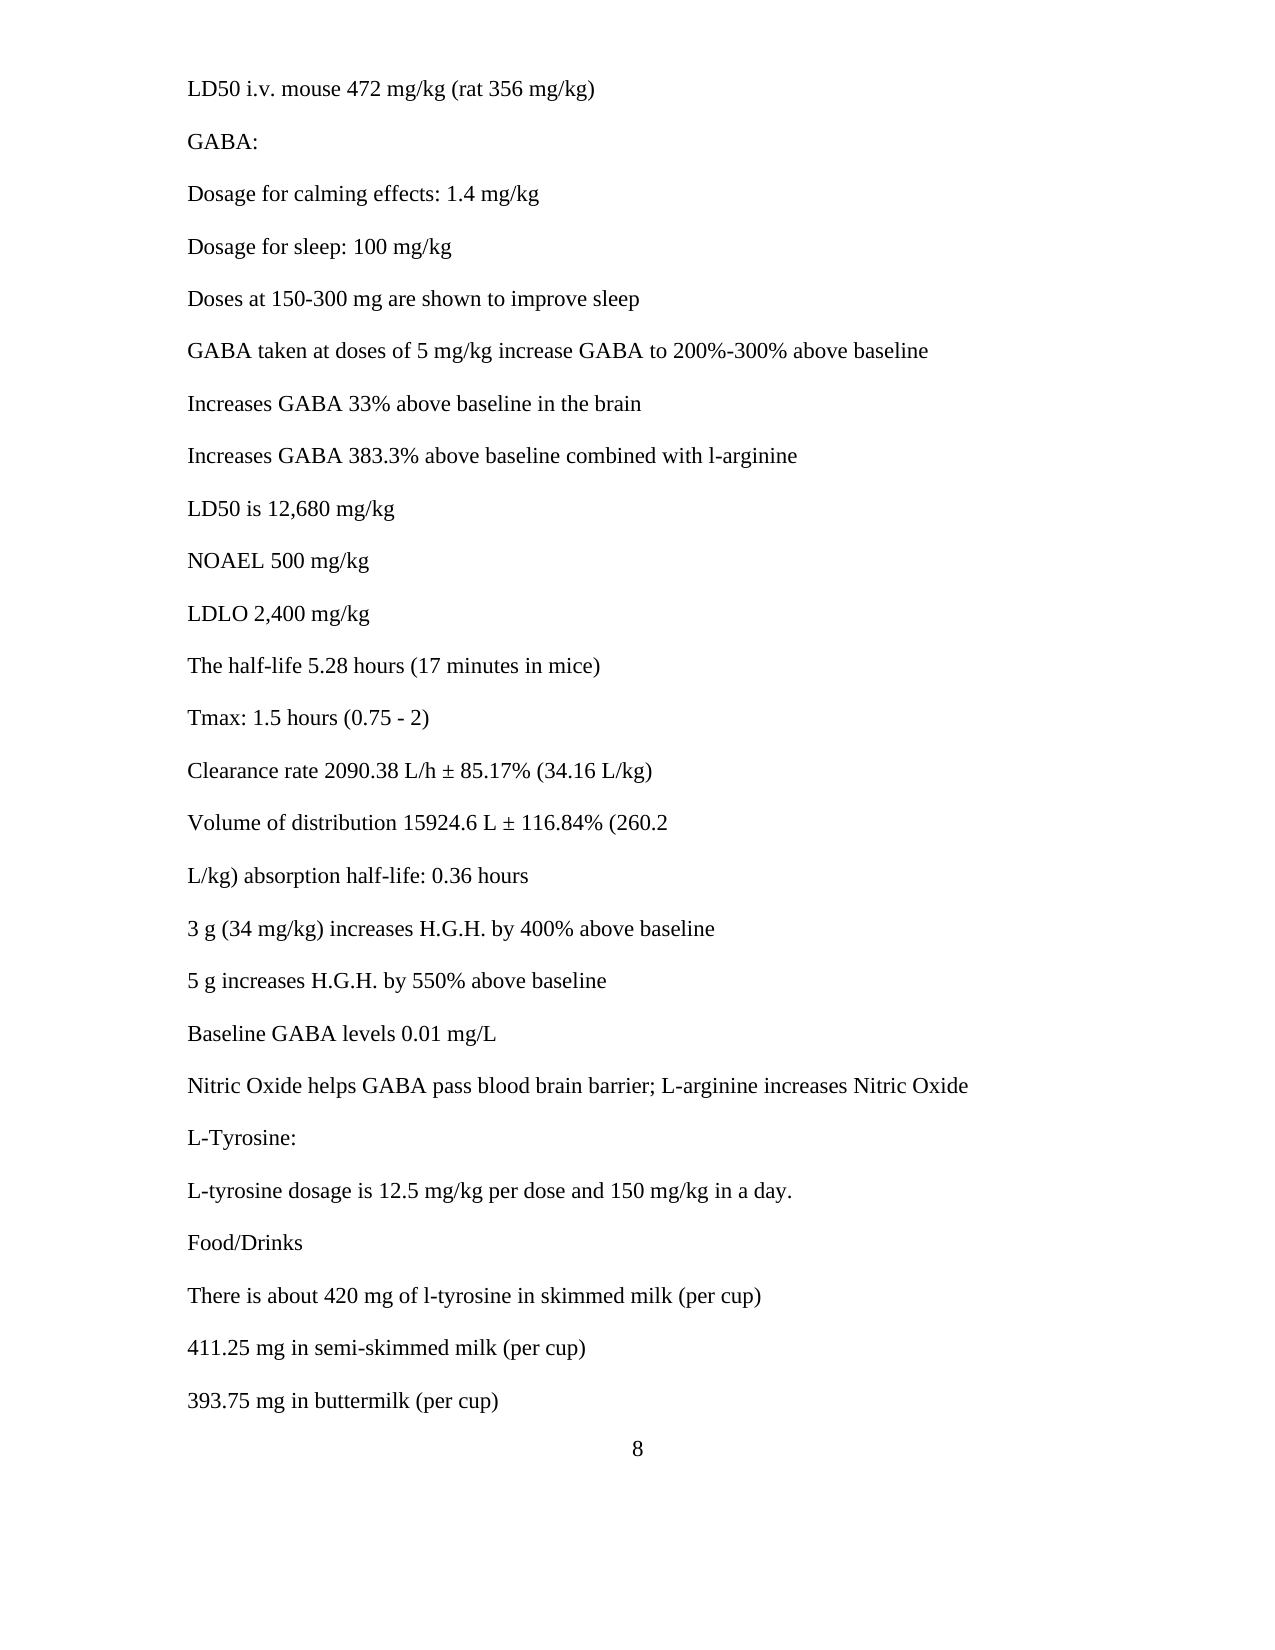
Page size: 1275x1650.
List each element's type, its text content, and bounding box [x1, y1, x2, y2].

text Food/Drinks [187, 1229, 1085, 1256]
text Clearance rate 2090.38 L/h ± 85.17% (34.16 L/kg) Volume of distribution 15924.6 L ± 116.84% (260.2 L/kg) absorption half-life: 0.36 hours [187, 757, 721, 888]
text LD50 i.v. mouse 472 mg/kg (rat 356 mg/kg) GABA: [187, 75, 654, 154]
text NOAEL 500 mg/kg [187, 547, 1085, 573]
text L-tyrosine dosage is 12.5 mg/kg per dose and 150 mg/kg in a day. [187, 1177, 1085, 1203]
text GABA taken at doses of 5 mg/kg increase GABA to 200%-300% above baseline [187, 338, 1085, 364]
text Increases GABA 383.3% above baseline combined with l-arginine [187, 442, 1085, 469]
text Nitric Oxide helps GABA pass blood brain barrier; L-arginine increases Nitric Oxide [187, 1072, 1085, 1098]
text The half-life 5.28 hours (17 minutes in mice) [187, 652, 1085, 678]
text There is about 420 mg of l-tyrosine in skimmed milk (per cup) [187, 1282, 1085, 1308]
text Doses at 150-300 mg are shown to improve sleep [187, 285, 1085, 312]
text 393.75 mg in buttermilk (per cup) [187, 1387, 1085, 1413]
text L-Tyrosine: [187, 1124, 1085, 1151]
text LDLO 2,400 mg/kg [187, 599, 1085, 626]
text Tmax: 1.5 hours (0.75 - 2) [187, 704, 1085, 731]
text Dosage for sleep: 100 mg/kg [187, 233, 1085, 259]
text Baseline GABA levels 0.01 mg/L [187, 1020, 1085, 1046]
text 5 g increases H.G.H. by 550% above baseline [187, 967, 1085, 994]
text 3 g (34 mg/kg) increases H.G.H. by 400% above baseline [187, 915, 1085, 941]
text 411.25 mg in semi-skimmed milk (per cup) [187, 1334, 1085, 1361]
text LD50 is 12,680 mg/kg [187, 495, 1085, 521]
text Increases GABA 33% above baseline in the brain [187, 390, 1085, 416]
text Dosage for calming effects: 1.4 mg/kg [187, 180, 1085, 207]
